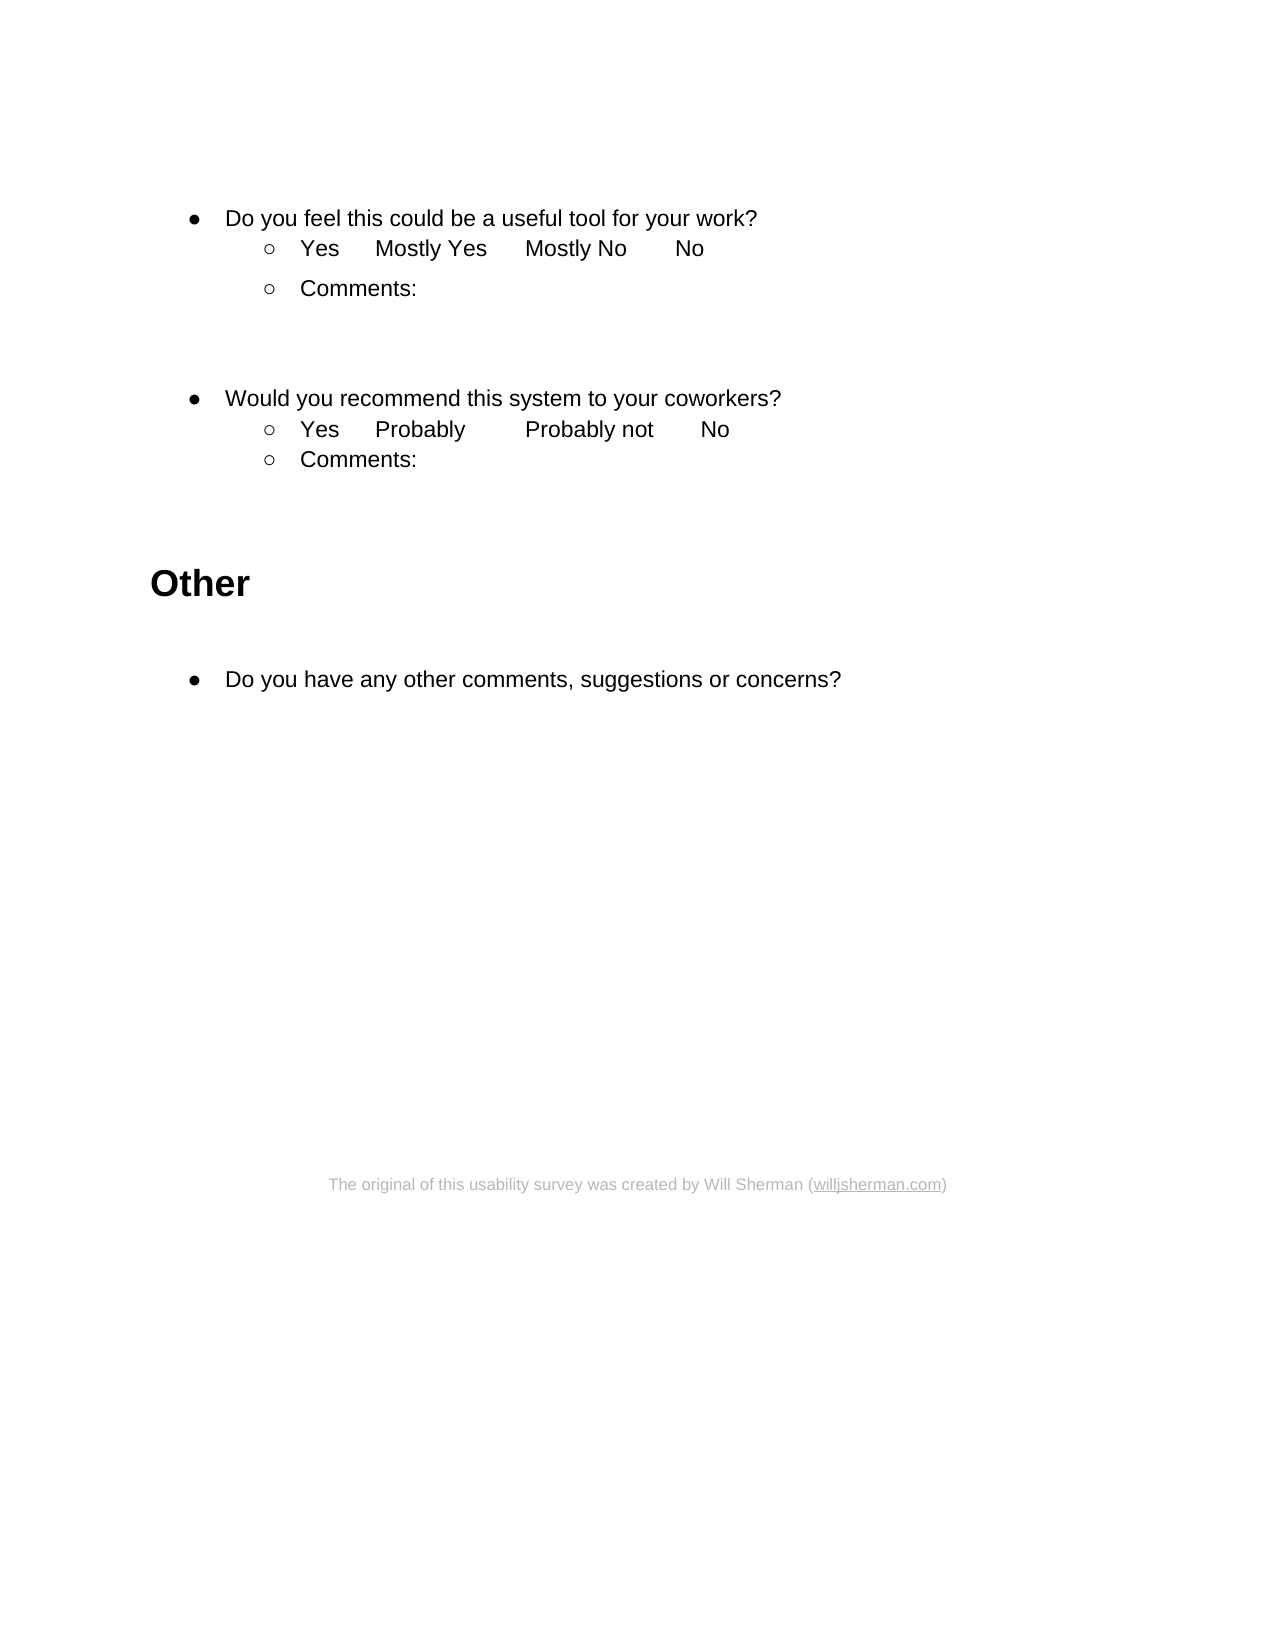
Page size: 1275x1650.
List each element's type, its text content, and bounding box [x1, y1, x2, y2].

list Comments: [262, 446, 1125, 472]
list Would you recommend this system to your coworkers? [187, 385, 1125, 412]
list Yes Mostly Yes Mostly No No [262, 235, 1125, 262]
list Yes Probably Probably not No [262, 416, 1125, 442]
list Do you feel this could be a useful tool for your work? [187, 205, 1125, 232]
text The original of this usability survey was created by Will Sherman (willjsherman.com) [150, 1174, 1125, 1194]
text Other [150, 561, 1125, 604]
list Comments: [262, 275, 1125, 301]
list Do you have any other comments, suggestions or concerns? [187, 666, 1125, 692]
